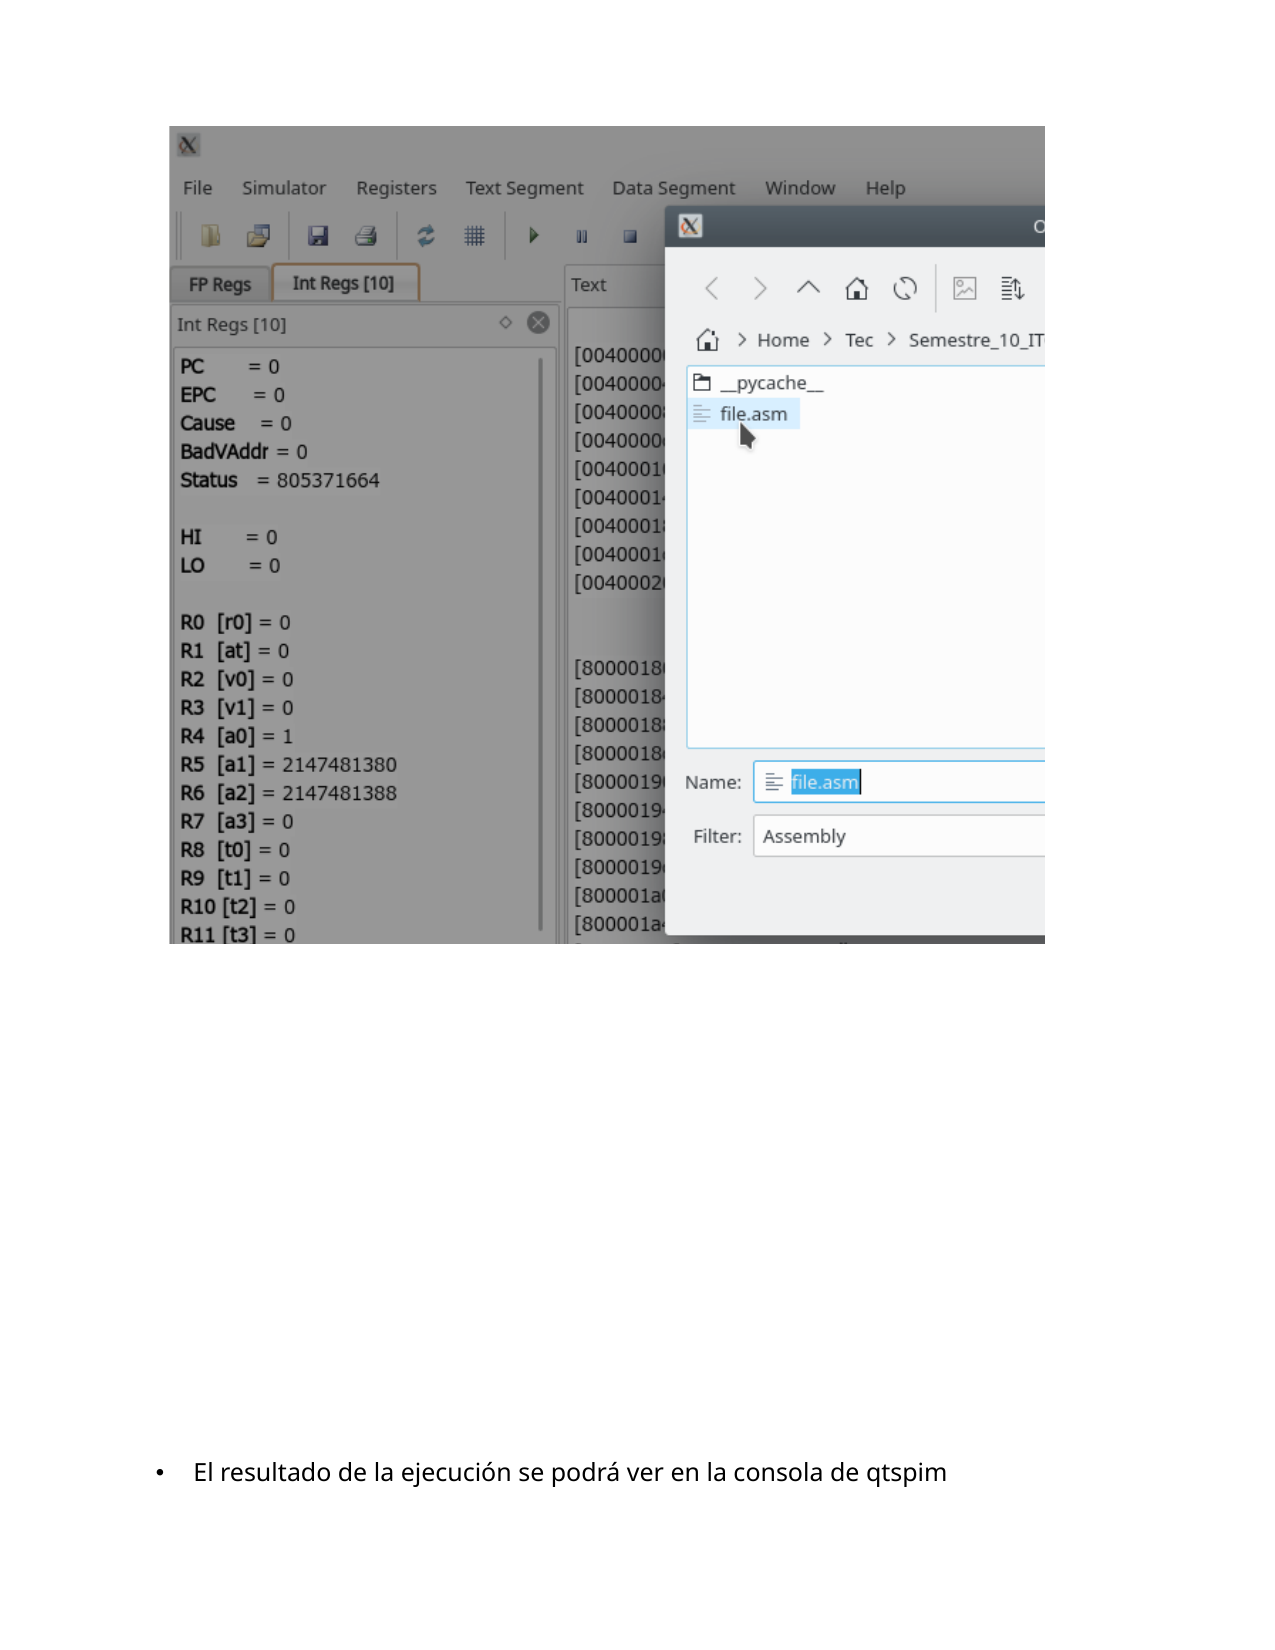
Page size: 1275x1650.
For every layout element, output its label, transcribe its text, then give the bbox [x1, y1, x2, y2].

list El resultado de la ejecución se podrá ver en la consola de qtspim [156, 1454, 1157, 1488]
